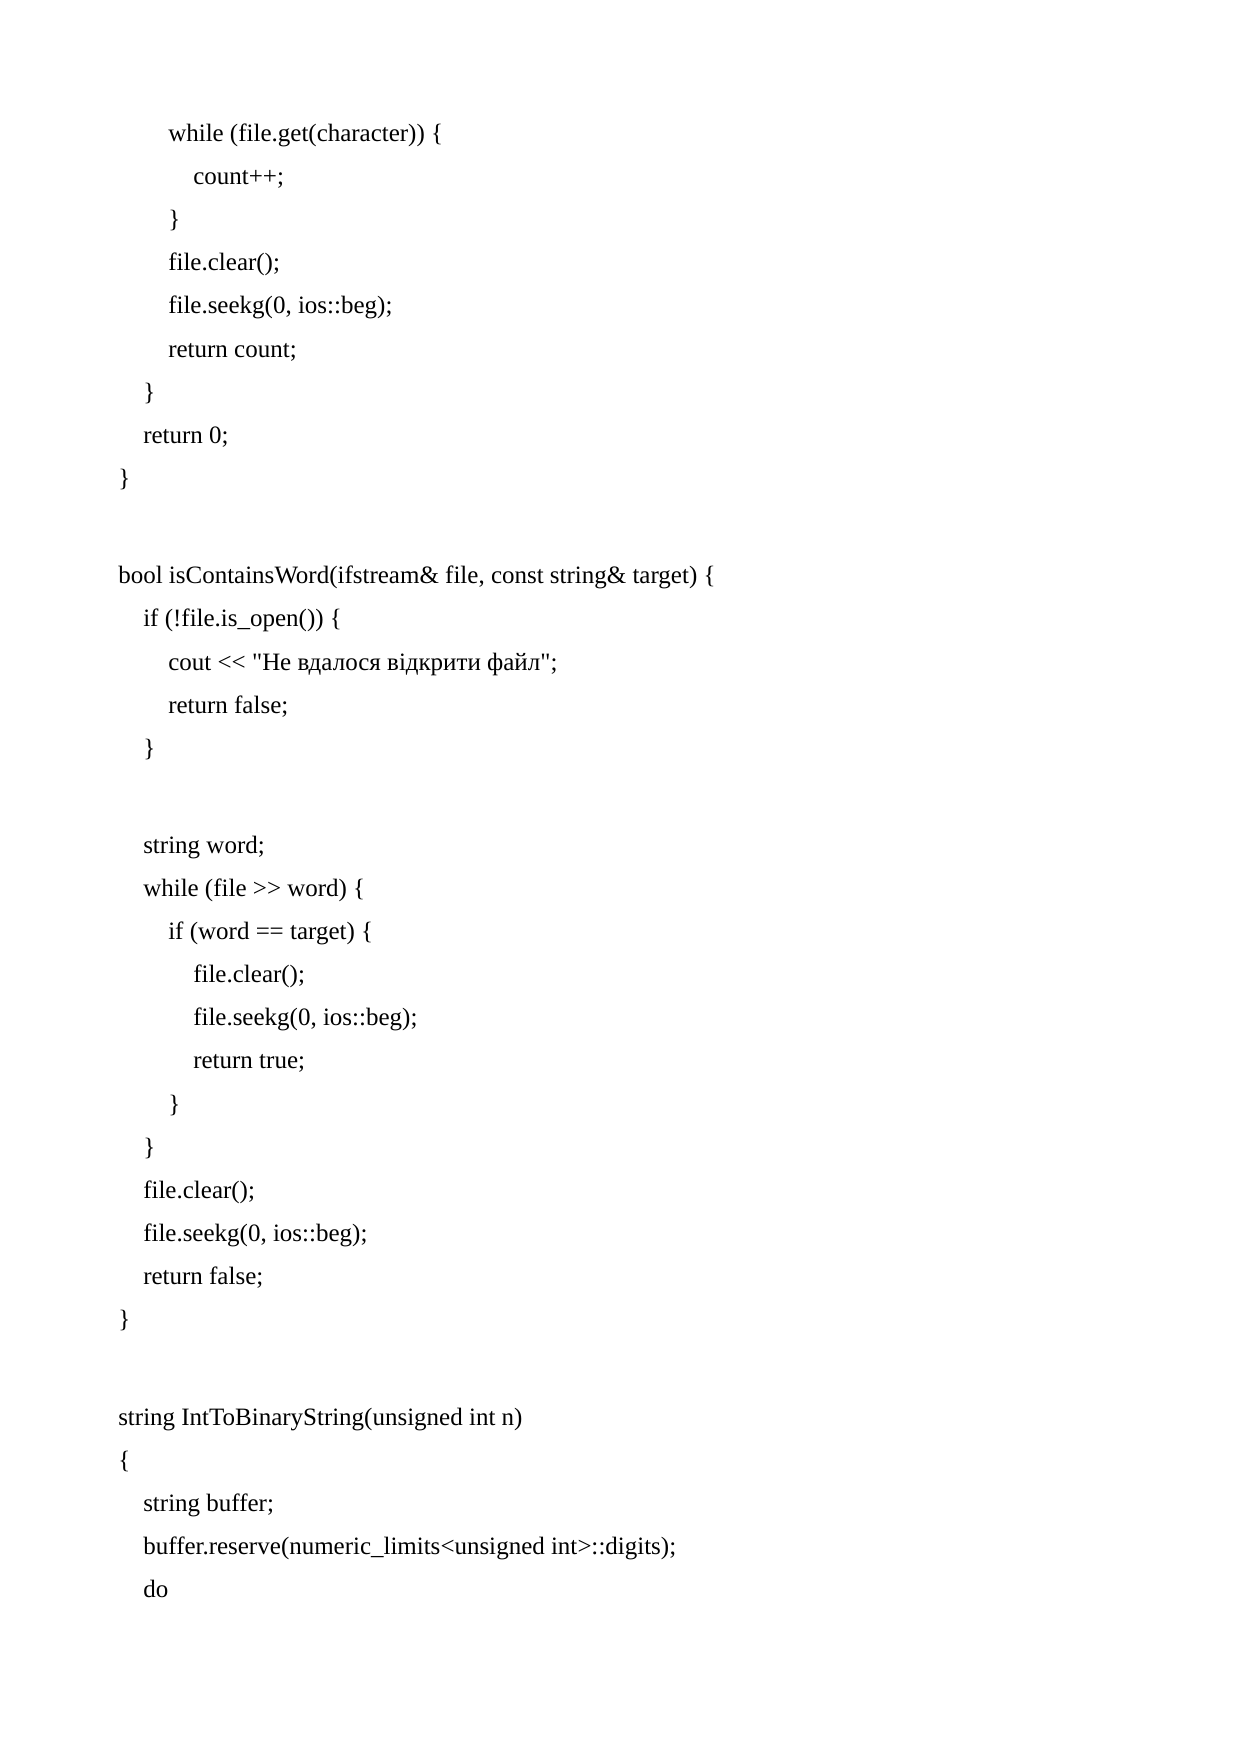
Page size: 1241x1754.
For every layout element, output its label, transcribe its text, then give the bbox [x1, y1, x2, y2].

text count++; [118, 161, 1122, 190]
text file.clear(); [118, 1175, 1122, 1204]
text buffer.reserve(numeric_limits<unsigned int>::digits); [118, 1531, 1122, 1560]
text string buffer; [118, 1488, 1122, 1517]
text } [118, 463, 1122, 492]
text return false; [118, 1261, 1122, 1290]
text } [118, 1132, 1122, 1161]
text return count; [118, 334, 1122, 362]
text string IntToBinaryString(unsigned int n) [118, 1402, 1122, 1430]
text cout << "Не вдалося відкрити файл"; [118, 647, 1122, 675]
text file.clear(); [118, 959, 1122, 988]
text bool isContainsWord(ifstream& file, const string& target) { [118, 560, 1122, 589]
text } [118, 733, 1122, 762]
text file.seekg(0, ios::beg); [118, 1218, 1122, 1247]
text string word; [118, 830, 1122, 859]
text { [118, 1445, 1122, 1473]
text do [118, 1574, 1122, 1603]
text while (file >> word) { [118, 873, 1122, 902]
text return 0; [118, 420, 1122, 449]
text file.seekg(0, ios::beg); [118, 1002, 1122, 1031]
text } [118, 1089, 1122, 1117]
text file.clear(); [118, 247, 1122, 276]
text while (file.get(character)) { [118, 118, 1122, 147]
text if (!file.is_open()) { [118, 603, 1122, 632]
text } [118, 1304, 1122, 1333]
text return false; [118, 690, 1122, 718]
text } [118, 377, 1122, 406]
text return true; [118, 1046, 1122, 1074]
text } [118, 204, 1122, 233]
text if (word == target) { [118, 916, 1122, 945]
text file.seekg(0, ios::beg); [118, 291, 1122, 319]
